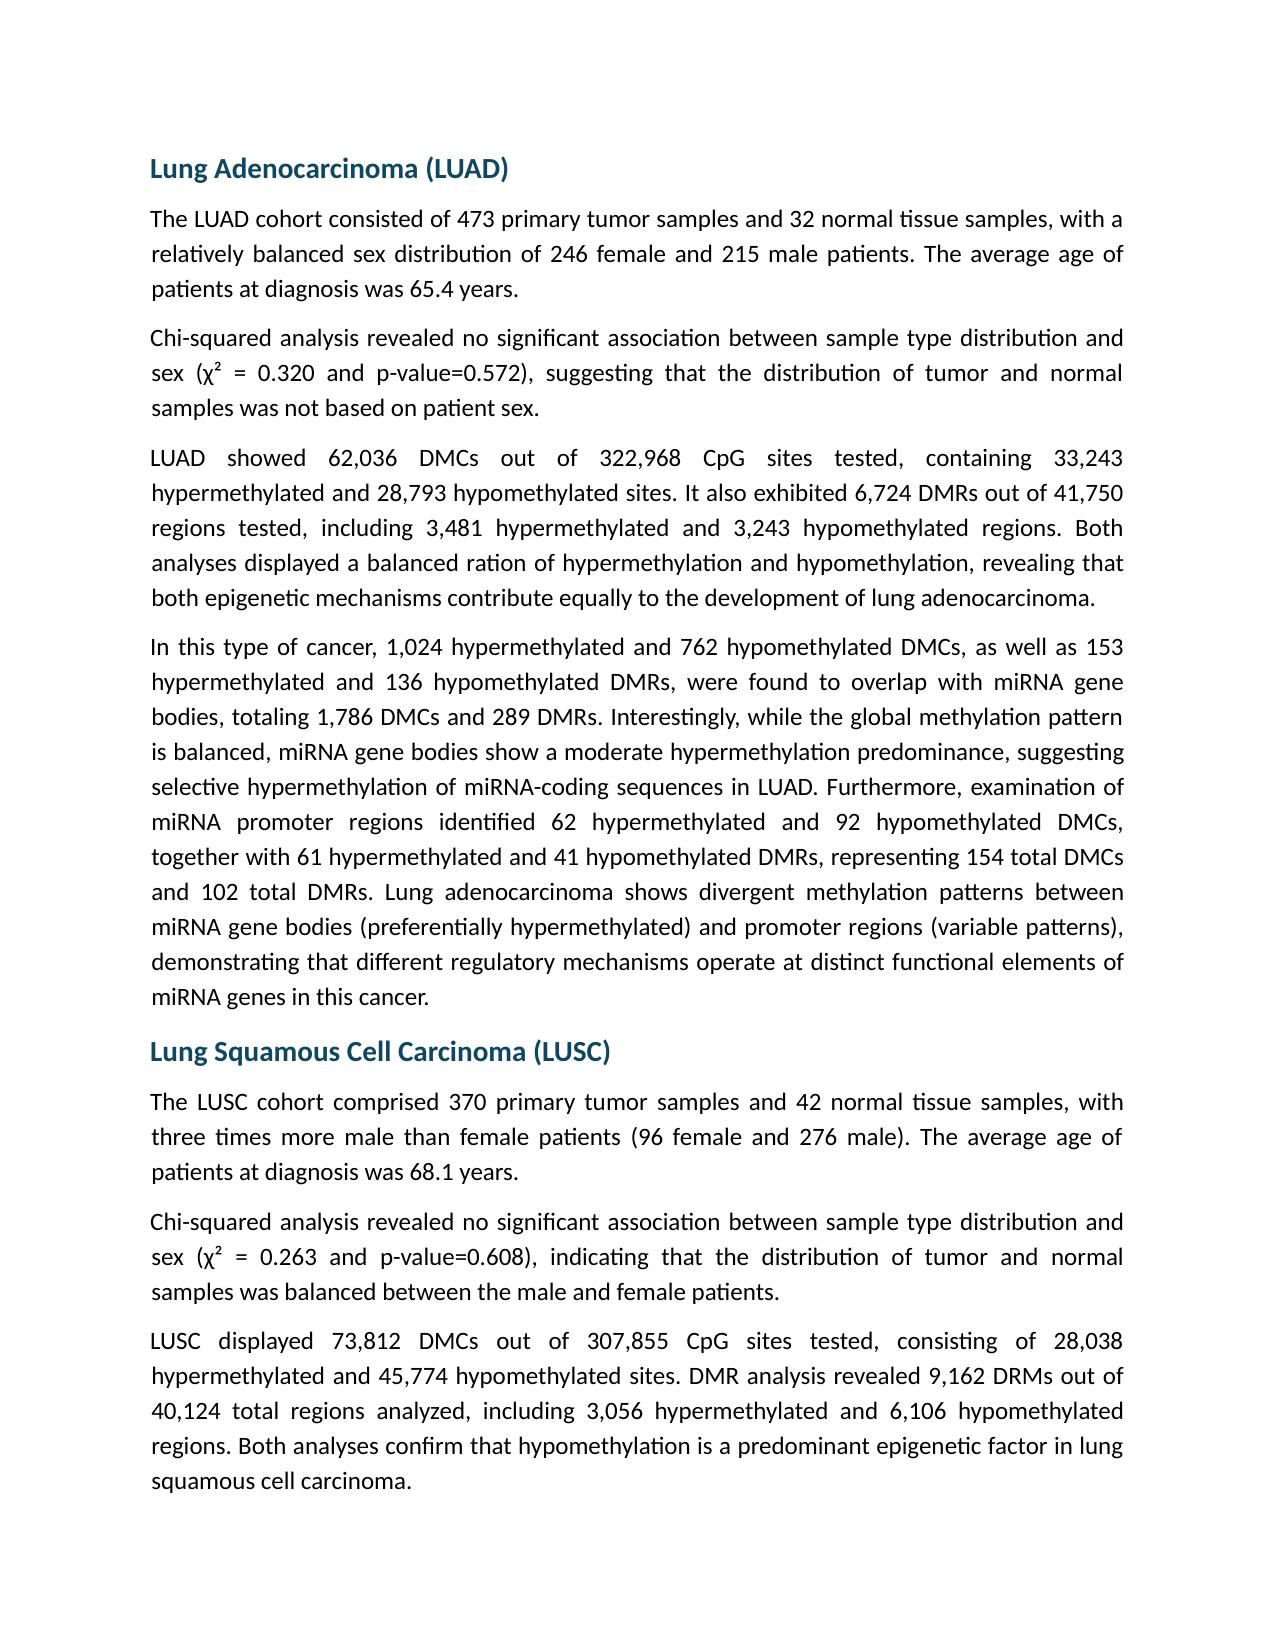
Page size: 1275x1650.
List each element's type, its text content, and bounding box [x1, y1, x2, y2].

text Chi-squared analysis revealed no significant association between sample type distribution and sex (χ² = 0.263 and p-value=0.608), indicating that the distribution of tumor and normal samples was balanced between the male and female patients. [150, 1206, 1125, 1306]
text The LUSC cohort comprised 370 primary tumor samples and 42 normal tissue samples, with three times more male than female patients (96 female and 276 male). The average age of patients at diagnosis was 68.1 years. [150, 1086, 1125, 1187]
text In this type of cancer, 1,024 hypermethylated and 762 hypomethylated DMCs, as well as 153 hypermethylated and 136 hypomethylated DMRs, were found to overlap with miRNA gene bodies, totaling 1,786 DMCs and 289 DMRs. Interestingly, while the global methylation pattern is balanced, miRNA gene bodies show a moderate hypermethylation predominance, suggesting selective hypermethylation of miRNA-coding sequences in LUAD. Furthermore, examination of miRNA promoter regions identified 62 hypermethylated and 92 hypomethylated DMCs, together with 61 hypermethylated and 41 hypomethylated DMRs, representing 154 total DMCs and 102 total DMRs. Lung adenocarcinoma shows divergent methylation patterns between miRNA gene bodies (preferentially hypermethylated) and promoter regions (variable patterns), demonstrating that different regulatory mechanisms operate at distinct functional elements of miRNA genes in this cancer. [150, 632, 1125, 1012]
text The LUAD cohort consisted of 473 primary tumor samples and 32 normal tissue samples, with a relatively balanced sex distribution of 246 female and 215 male patients. The average age of patients at diagnosis was 65.4 years. [150, 203, 1125, 303]
subtitle Lung Adenocarcinoma (LUAD) [150, 150, 1125, 186]
text Chi-squared analysis revealed no significant association between sample type distribution and sex (χ² = 0.320 and p-value=0.572), suggesting that the distribution of tumor and normal samples was not based on patient sex. [150, 322, 1125, 423]
subtitle Lung Squamous Cell Carcinoma (LUSC) [150, 1033, 1125, 1069]
text LUSC displayed 73,812 DMCs out of 307,855 CpG sites tested, consisting of 28,038 hypermethylated and 45,774 hypomethylated sites. DMR analysis revealed 9,162 DRMs out of 40,124 total regions analyzed, including 3,056 hypermethylated and 6,106 hypomethylated regions. Both analyses confirm that hypomethylation is a predominant epigenetic factor in lung squamous cell carcinoma. [150, 1325, 1125, 1496]
text LUAD showed 62,036 DMCs out of 322,968 CpG sites tested, containing 33,243 hypermethylated and 28,793 hypomethylated sites. It also exhibited 6,724 DMRs out of 41,750 regions tested, including 3,481 hypermethylated and 3,243 hypomethylated regions. Both analyses displayed a balanced ration of hypermethylation and hypomethylation, revealing that both epigenetic mechanisms contribute equally to the development of lung adenocarcinoma. [150, 442, 1125, 612]
